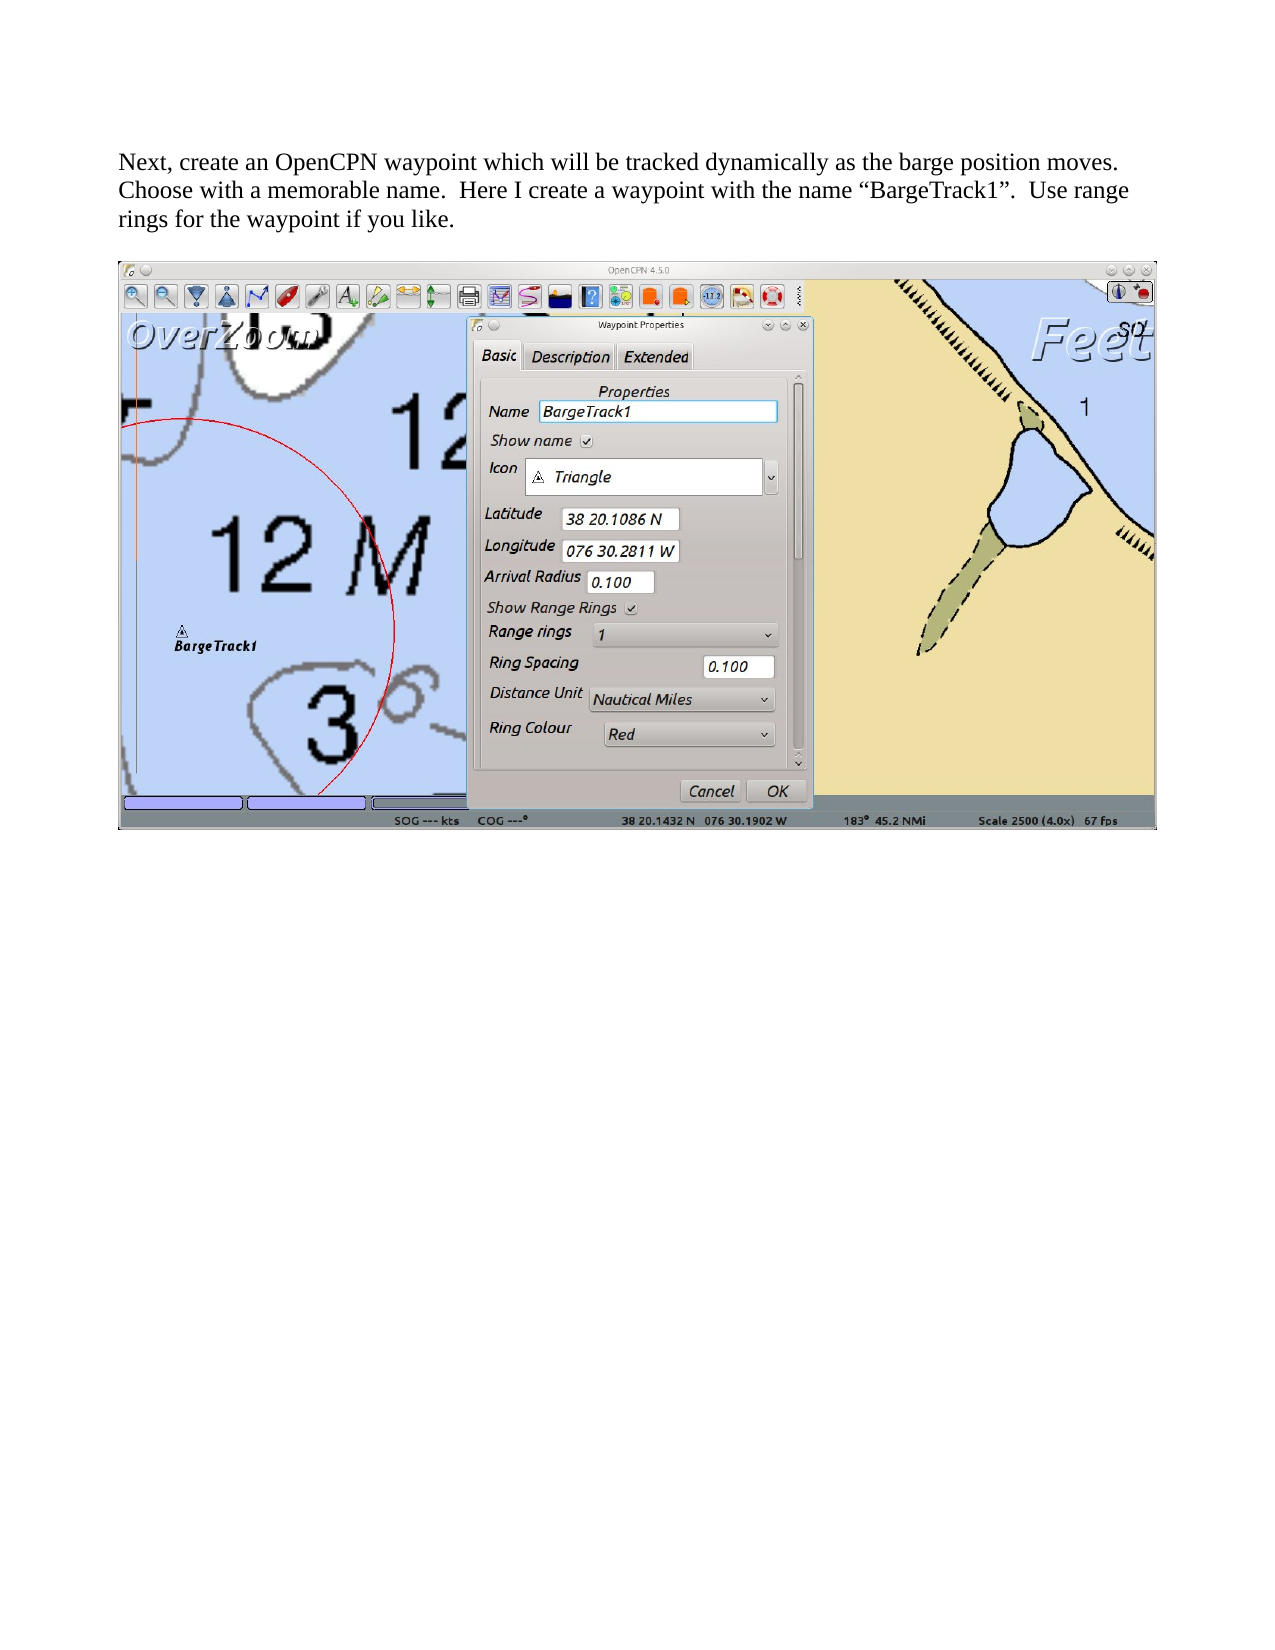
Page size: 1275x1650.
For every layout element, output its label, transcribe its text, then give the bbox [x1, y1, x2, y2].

text Next, create an OpenCPN waypoint which will be tracked dynamically as the barge position moves. Choose with a memorable name. Here I create a waypoint with the name “BargeTrack1”. Use range rings for the waypoint if you like. [118, 147, 1157, 233]
picture [118, 261, 1157, 830]
